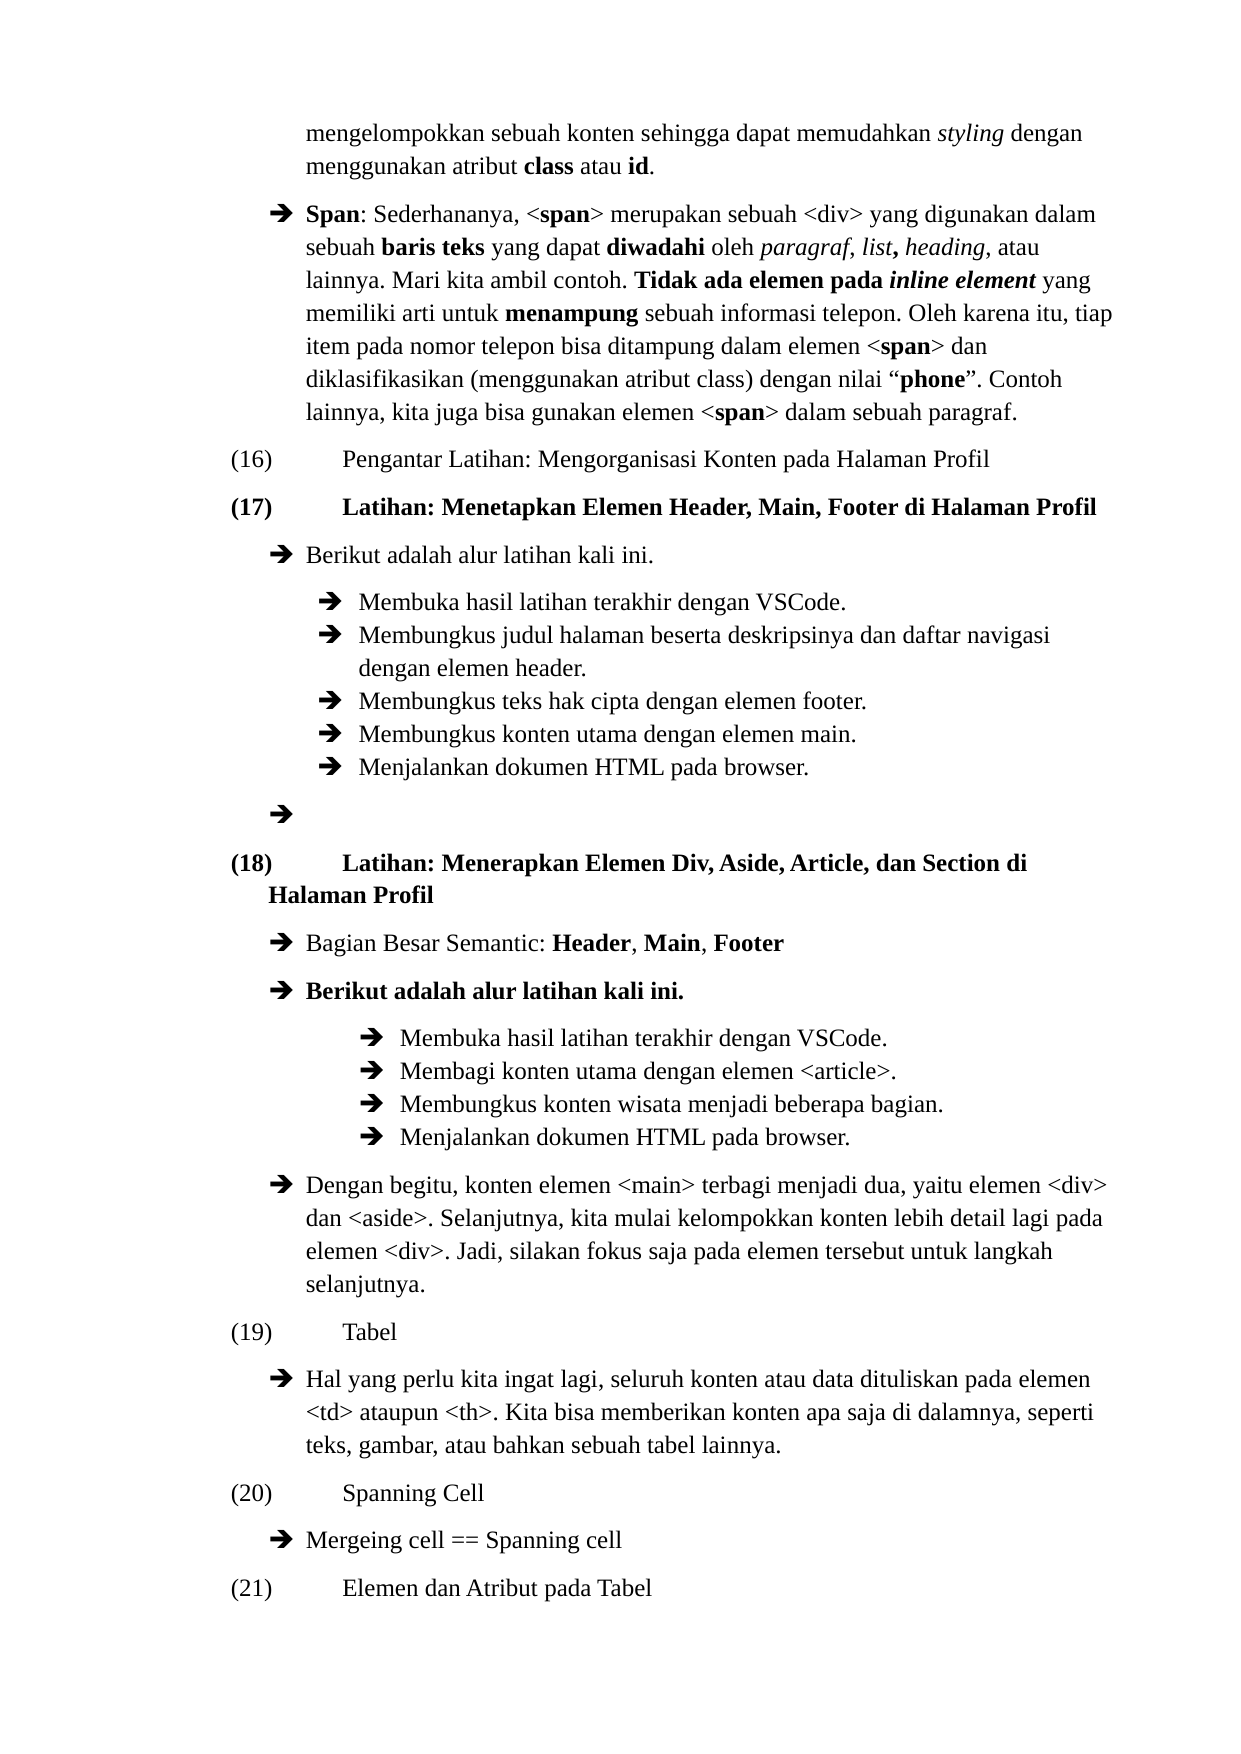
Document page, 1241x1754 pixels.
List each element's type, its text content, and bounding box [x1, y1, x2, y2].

list Berikut adalah alur latihan kali ini. [268, 976, 1122, 1004]
list Membungkus judul halaman beserta deskripsinya dan daftar navigasi dengan elemen header. [317, 620, 1122, 682]
list Membuka hasil latihan terakhir dengan VSCode. [358, 1023, 1122, 1052]
list Hal yang perlu kita ingat lagi, seluruh konten atau data dituliskan pada elemen <td> ataupun <th>. Kita bisa memberikan konten apa saja di dalamnya, seperti teks, gambar, atau bahkan sebuah tabel lainnya. [268, 1364, 1122, 1459]
list Spanning Cell [231, 1478, 1122, 1507]
list Membagi konten utama dengan elemen <article>. [358, 1056, 1122, 1085]
list Elemen dan Atribut pada Tabel [231, 1573, 1122, 1602]
list Span: Sederhananya, <span> merupakan sebuah <div> yang digunakan dalam sebuah baris teks yang dapat diwadahi oleh paragraf, list, heading, atau lainnya. Mari kita ambil contoh. Tidak ada elemen pada inline element yang memiliki arti untuk menampung sebuah informasi telepon. Oleh karena itu, tiap item pada nomor telepon bisa ditampung dalam elemen <span> dan diklasifikasikan (menggunakan atribut class) dengan nilai “phone”. Contoh lainnya, kita juga bisa gunakan elemen <span> dalam sebuah paragraf. [268, 199, 1122, 426]
list Menjalankan dokumen HTML pada browser. [358, 1122, 1122, 1151]
list Latihan: Menetapkan Elemen Header, Main, Footer di Halaman Profil [231, 492, 1122, 521]
list Dengan begitu, konten elemen <main> terbagi menjadi dua, yaitu elemen <div> dan <aside>. Selanjutnya, kita mulai kelompokkan konten lebih detail lagi pada elemen <div>. Jadi, silakan fokus saja pada elemen tersebut untuk langkah selanjutnya. [268, 1170, 1122, 1298]
list Bagian Besar Semantic: Header, Main, Footer [268, 928, 1122, 957]
list Membungkus konten wisata menjadi beberapa bagian. [358, 1089, 1122, 1118]
list Membungkus konten utama dengan elemen main. [317, 719, 1122, 748]
list Berikut adalah alur latihan kali ini. [268, 540, 1122, 568]
list Latihan: Menerapkan Elemen Div, Aside, Article, dan Section di Halaman Profil [231, 848, 1122, 909]
list Menjalankan dokumen HTML pada browser. [317, 752, 1122, 781]
list Membuka hasil latihan terakhir dengan VSCode. [317, 587, 1122, 616]
list Mergeing cell == Spanning cell [268, 1526, 1122, 1554]
list Membungkus teks hak cipta dengan elemen footer. [317, 686, 1122, 715]
list Tabel [231, 1317, 1122, 1346]
list Pengantar Latihan: Mengorganisasi Konten pada Halaman Profil [231, 444, 1122, 473]
list mengelompokkan sebuah konten sehingga dapat memudahkan styling dengan menggunakan atribut class atau id. [268, 118, 1122, 180]
